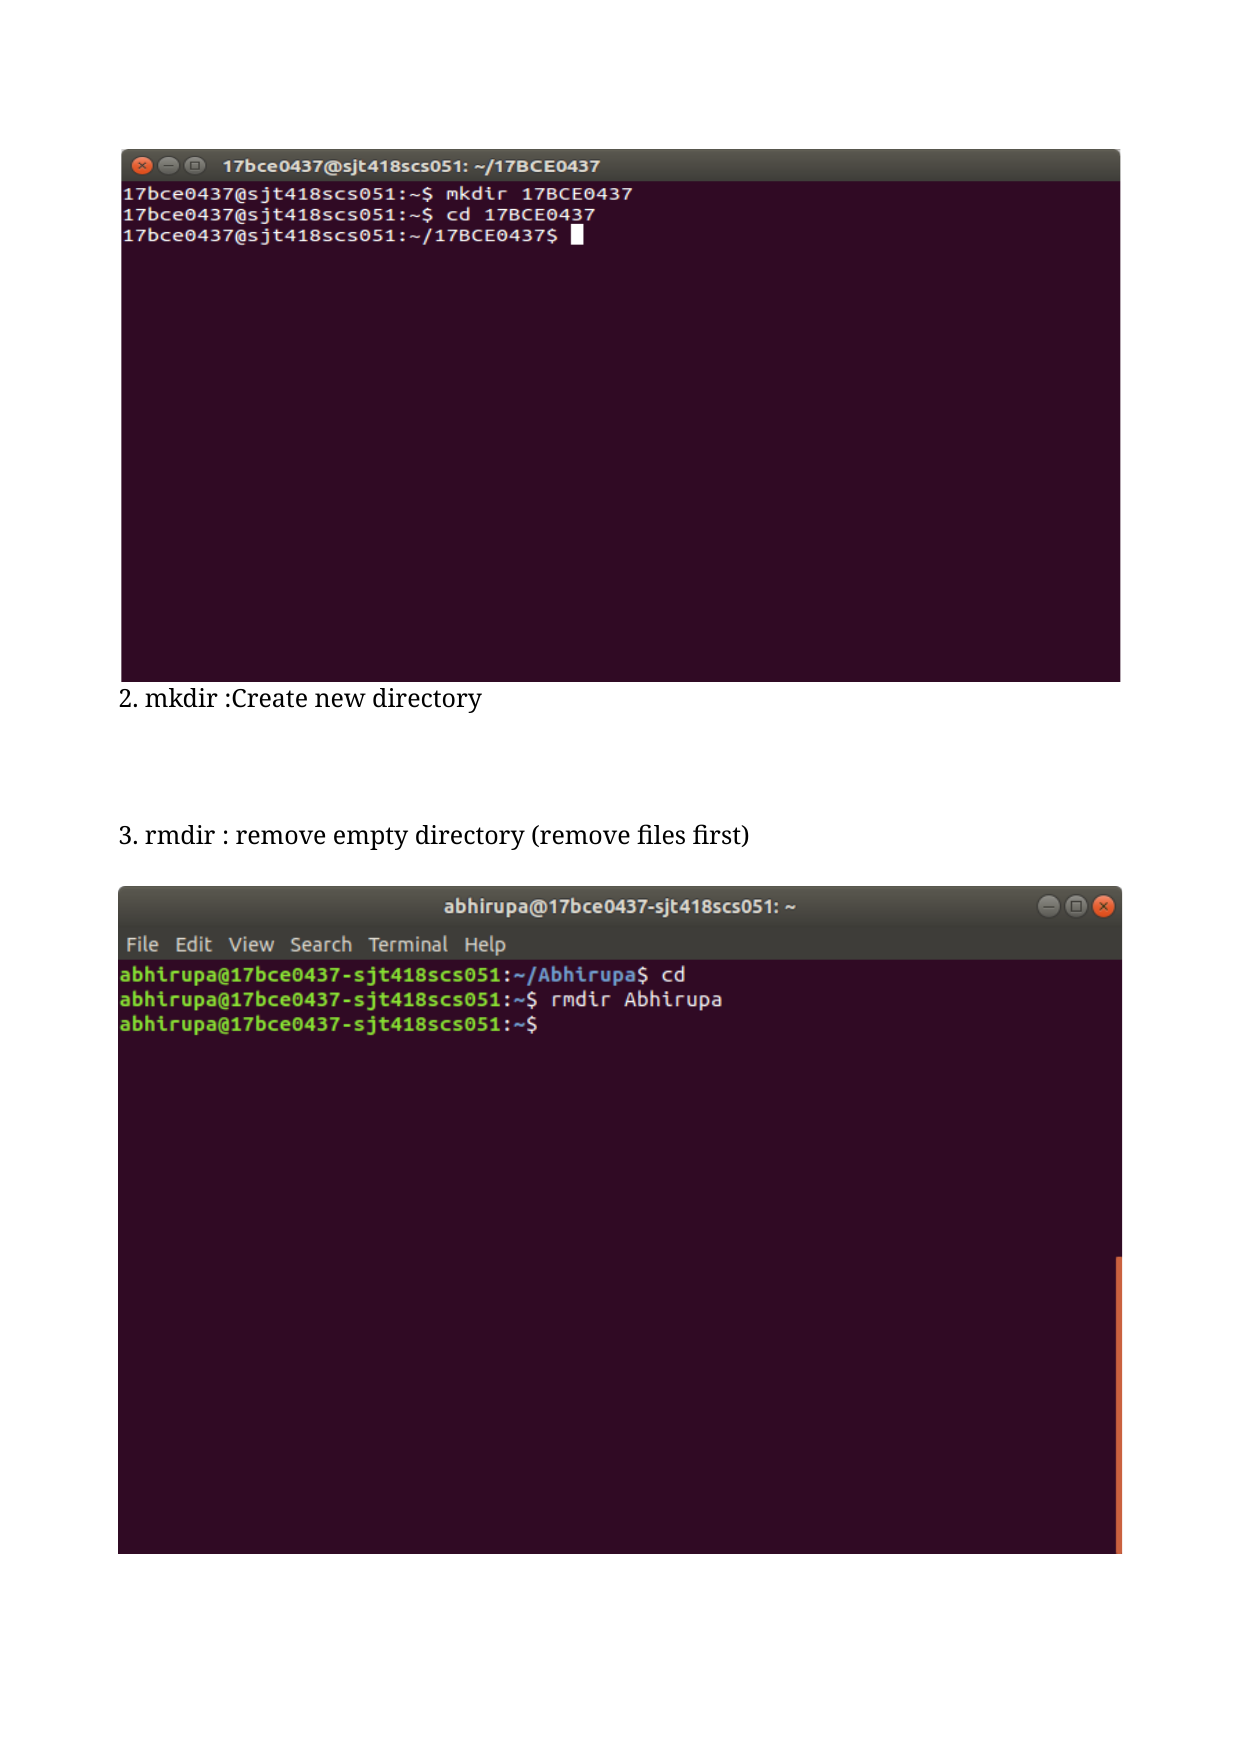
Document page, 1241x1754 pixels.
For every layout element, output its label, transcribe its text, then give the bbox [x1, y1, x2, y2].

picture [121, 149, 1121, 682]
picture [118, 886, 1123, 1554]
text 3. rmdir : remove empty directory (remove files first) [118, 817, 1122, 851]
text 2. mkdir :Create new directory [118, 118, 1122, 715]
